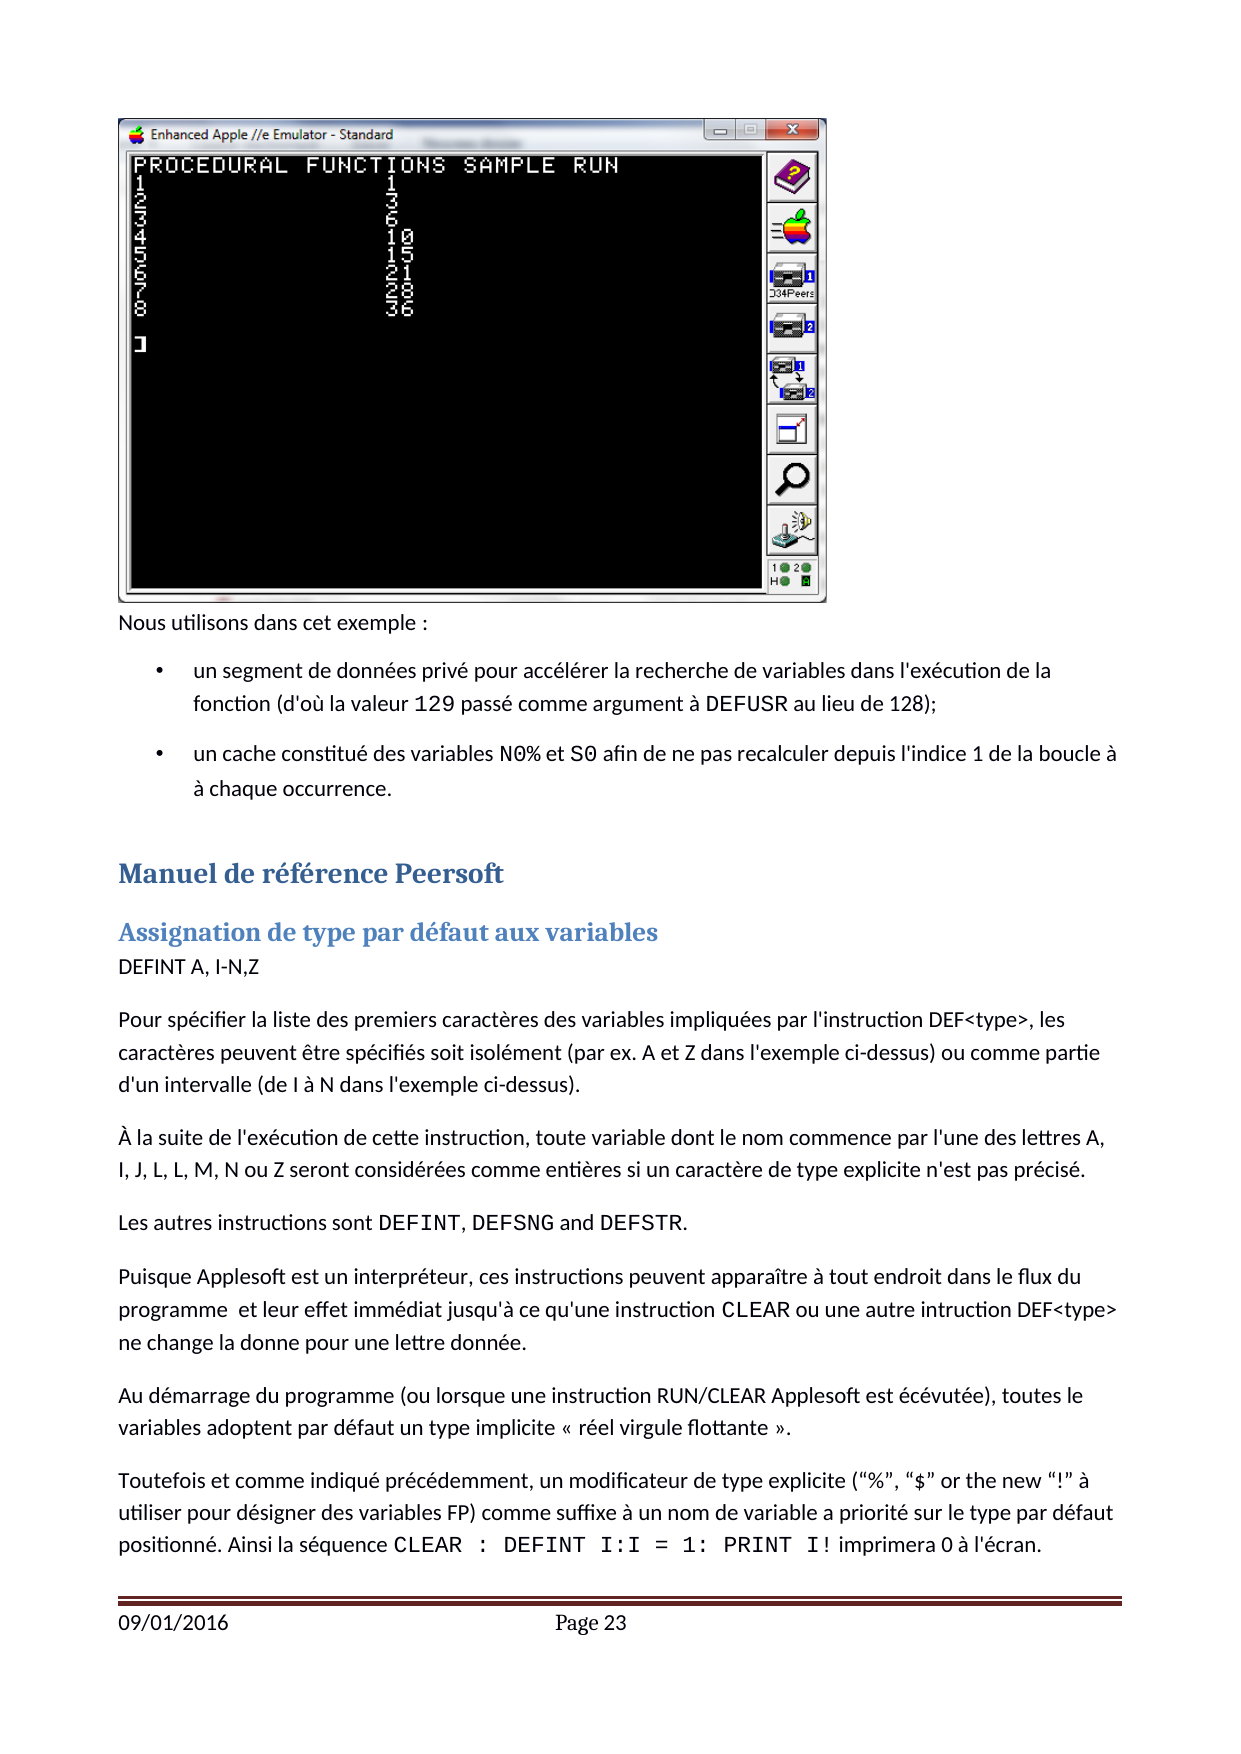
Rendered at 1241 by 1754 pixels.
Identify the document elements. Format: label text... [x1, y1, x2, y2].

picture [118, 118, 827, 603]
text DEFINT A, I-N,Z [118, 952, 1122, 981]
text Les autres instructions sont DEFINT, DEFSNG and DEFSTR. [118, 1208, 1122, 1237]
list un cache constitué des variables N0% et S0 afin de ne pas recalculer depuis l'indice 1 de la boucle à à chaque occurrence. [156, 739, 1122, 802]
text Toutefois et comme indiqué précédemment, un modificateur de type explicite (“%”, “$” or the new “!” à utiliser pour désigner des variables FP) comme suffixe à un nom de variable a priorité sur le type par défaut positionné. Ainsi la séquence CLEAR : DEFINT I:I = 1: PRINT I! imprimera 0 à l'écran. [118, 1466, 1122, 1560]
subtitle Manuel de référence Peersoft [118, 857, 1122, 891]
text Pour spécifier la liste des premiers caractères des variables impliquées par l'instruction DEF<type>, les caractères peuvent être spécifiés soit isolément (par ex. A et Z dans l'exemple ci-dessus) ou comme partie d'un intervalle (de I à N dans l'exemple ci-dessus). [118, 1006, 1122, 1098]
text À la suite de l'exécution de cette instruction, toute variable dont le nom commence par l'une des lettres A, I, J, L, L, M, N ou Z seront considérées comme entières si un caractère de type explicite n'est pas précisé. [118, 1123, 1122, 1183]
text Au démarrage du programme (ou lorsque une instruction RUN/CLEAR Applesoft est écévutée), toutes le variables adoptent par défaut un type implicite « réel virgule flottante ». [118, 1381, 1122, 1441]
text Nous utilisons dans cet exemple : [118, 608, 1122, 636]
text Puisque Applesoft est un interpréteur, ces instructions peuvent apparaître à tout endroit dans le flux du programme et leur effet immédiat jusqu'à ce qu'une instruction CLEAR ou une autre intruction DEF<type> ne change la donne pour une lettre donnée. [118, 1262, 1122, 1356]
subtitle Assignation de type par défaut aux variables [118, 917, 1122, 948]
list un segment de données privé pour accélérer la recherche de variables dans l'exécution de la fonction (d'où la valeur 129 passé comme argument à DEFUSR au lieu de 128); [156, 656, 1122, 719]
